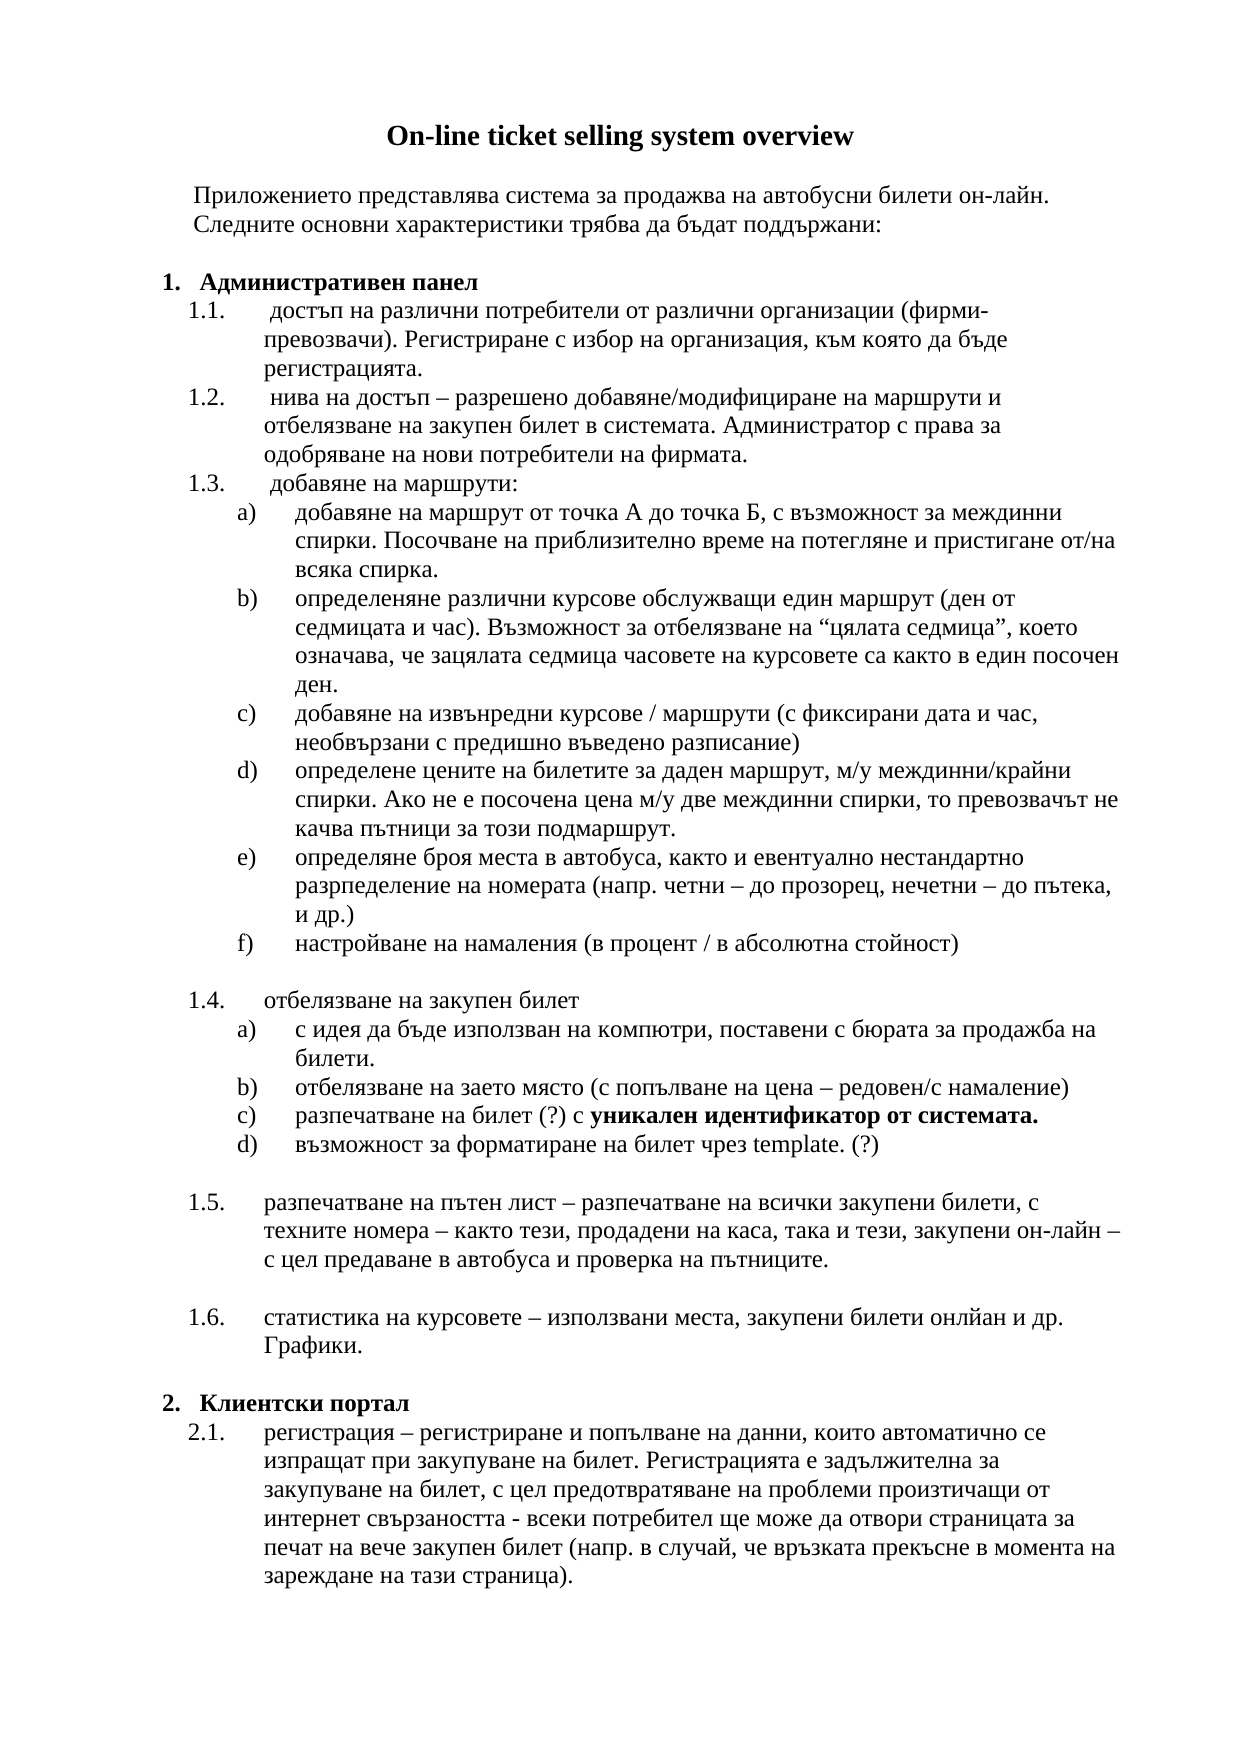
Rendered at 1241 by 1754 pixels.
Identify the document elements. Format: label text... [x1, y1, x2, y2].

list добавяне на маршрут от точка А до точка Б, с възможност за междинни спирки. Посочване на приблизително време на потегляне и пристигане от/на всяка спирка. [231, 497, 1122, 583]
list разпечатване на пътен лист – разпечатване на всички закупени билети, с техните номера – както тези, продадени на каса, така и тези, закупени он-лайн – с цел предаване в автобуса и проверка на пътниците. [181, 1187, 1122, 1273]
list определене цените на билетите за даден маршрут, м/у междинни/крайни спирки. Ако не е посочена цена м/у две междинни спирки, то превозвачът не качва пътници за този подмаршрут. [231, 755, 1122, 842]
list отбелязване на закупен билет [181, 985, 1122, 1014]
text On-line ticket selling system overview [118, 118, 1122, 152]
list възможност за форматиране на билет чрез template. (?) [231, 1129, 1122, 1158]
list нива на достъп – разрешено добавяне/модифициране на маршрути и отбелязване на закупен билет в системата. Администратор с права за одобряване на нови потребители на фирмата. [181, 382, 1122, 468]
list Клиентски портал [156, 1388, 1122, 1417]
list отбелязване на заето място (с попълване на цена – редовен/с намаление) [231, 1072, 1122, 1100]
list добавяне на маршрути: [181, 468, 1122, 497]
list достъп на различни потребители от различни организации (фирми-превозвачи). Регистриране с избор на организация, към която да бъде регистрацията. [181, 295, 1122, 382]
list регистрация – регистриране и попълване на данни, които автоматично се изпращат при закупуване на билет. Регистрацията е задължителна за закупуване на билет, с цел предотвратяване на проблеми произтичащи от интернет свързаността - всеки потребител ще може да отвори страницата за печат на вече закупен билет (напр. в случай, че връзката прекъсне в момента на зареждане на тази страница). [181, 1417, 1122, 1589]
list с идея да бъде използван на компютри, поставени с бюрата за продажба на билети. [231, 1014, 1122, 1072]
list настройване на намаления (в процент / в абсолютна стойност) [231, 928, 1122, 957]
list статистика на курсовете – използвани места, закупени билети онлйан и др. Графики. [181, 1302, 1122, 1359]
list Административен панел [156, 267, 1122, 295]
list определяне броя места в автобуса, както и евентуално нестандартно разрпеделение на номерата (напр. четни – до прозорец, нечетни – до пътека, и др.) [231, 842, 1122, 928]
list разпечатване на билет (?) с уникален идентификатор от системата. [231, 1100, 1122, 1129]
list Приложението представлява система за продажва на автобусни билети он-лайн. Следните основни характеристики трябва да бъдат поддържани: [156, 180, 1122, 238]
list добавяне на извънредни курсове / маршрути (с фиксирани дата и час, необвързани с предишно въведено разписание) [231, 698, 1122, 755]
list определеняне различни курсове обслужващи един маршрут (ден от седмицата и час). Възможност за отбелязване на “цялата седмица”, което означава, че зацялата седмица часовете на курсовете са както в един посочен ден. [231, 583, 1122, 698]
